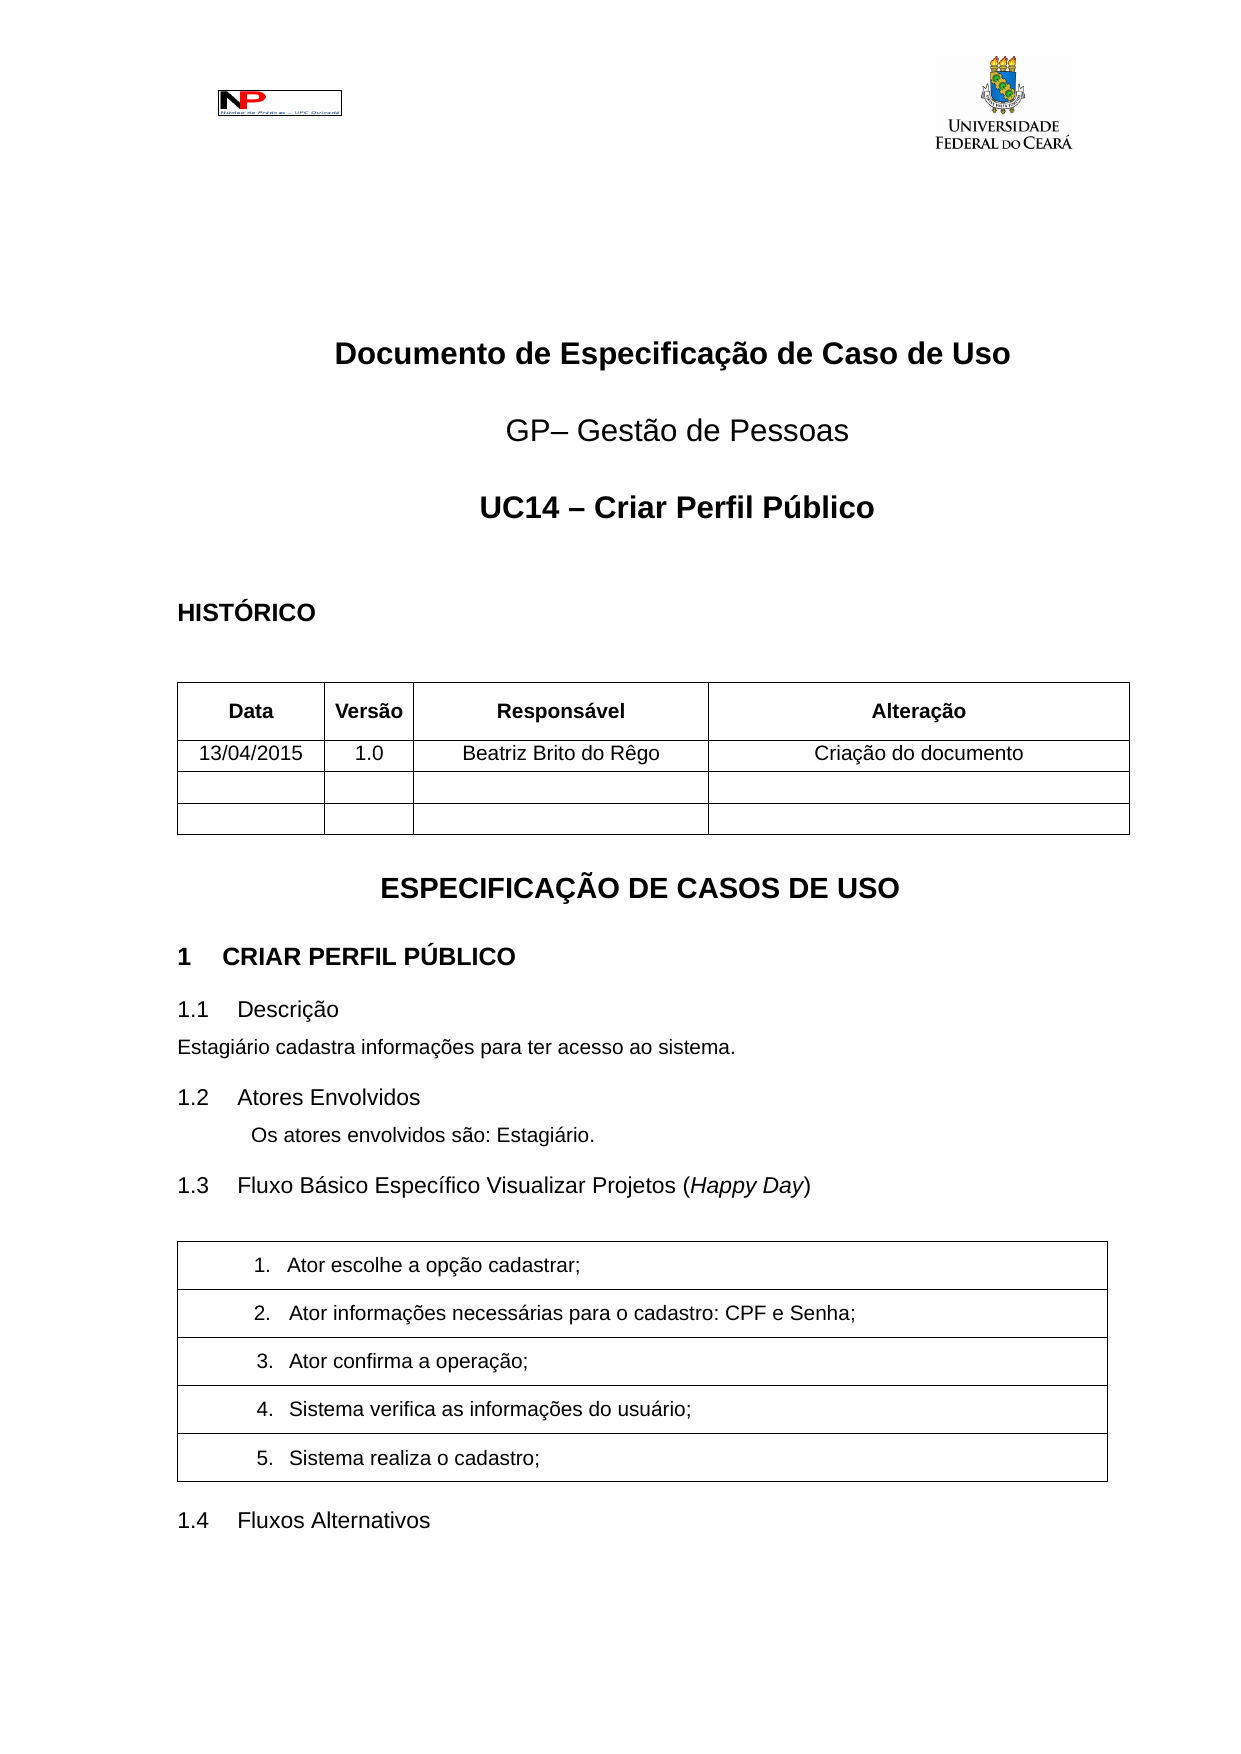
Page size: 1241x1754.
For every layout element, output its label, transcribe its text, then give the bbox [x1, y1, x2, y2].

subtitle Fluxo Básico Específico Visualizar Projetos (Happy Day) [177, 1172, 1104, 1198]
table_cell [414, 804, 708, 834]
table_cell Sistema verifica as informações do usuário; [178, 1386, 1107, 1433]
table_cell [709, 772, 1129, 802]
text Os atores envolvidos são: Estagiário. [177, 1123, 1104, 1147]
table_header Sistema realiza o cadastro; [178, 1434, 1107, 1481]
table_cell Ator confirma a operação; [178, 1338, 1107, 1385]
text Especificação de casos de uso [177, 871, 1104, 905]
table_cell [178, 772, 324, 802]
table_header Versão [325, 683, 413, 740]
table_header Alteração [709, 683, 1129, 740]
picture [935, 56, 1074, 151]
subtitle Criar Perfil Público [177, 942, 1104, 971]
table_cell [325, 804, 413, 834]
table_header Responsável [414, 683, 708, 740]
table_cell [325, 772, 413, 802]
table_cell 13/04/2015 [178, 741, 324, 771]
subtitle Atores Envolvidos [177, 1084, 1104, 1110]
table_header Data [178, 683, 324, 740]
table_cell Ator informações necessárias para o cadastro: CPF e Senha; [178, 1290, 1107, 1337]
table_cell 1.0 [325, 741, 413, 771]
text Estagiário cadastra informações para ter acesso ao sistema. [177, 1035, 1103, 1059]
subtitle Fluxos Alternativos [177, 1507, 1104, 1533]
picture [219, 91, 341, 115]
table_cell Criação do documento [709, 741, 1129, 771]
subtitle Histórico [177, 598, 1104, 626]
table_cell [178, 804, 324, 834]
table_cell [414, 772, 708, 802]
text UC14 – Criar Perfil Público [177, 489, 1104, 525]
table_cell [709, 804, 1129, 834]
subtitle Descrição [177, 996, 1104, 1022]
text Documento de Especificação de Caso de Uso [177, 335, 1104, 371]
text GP– Gestão de Pessoas [177, 412, 1104, 448]
table_cell Beatriz Brito do Rêgo [414, 741, 708, 771]
table_header Ator escolhe a opção cadastrar; [178, 1242, 1107, 1289]
